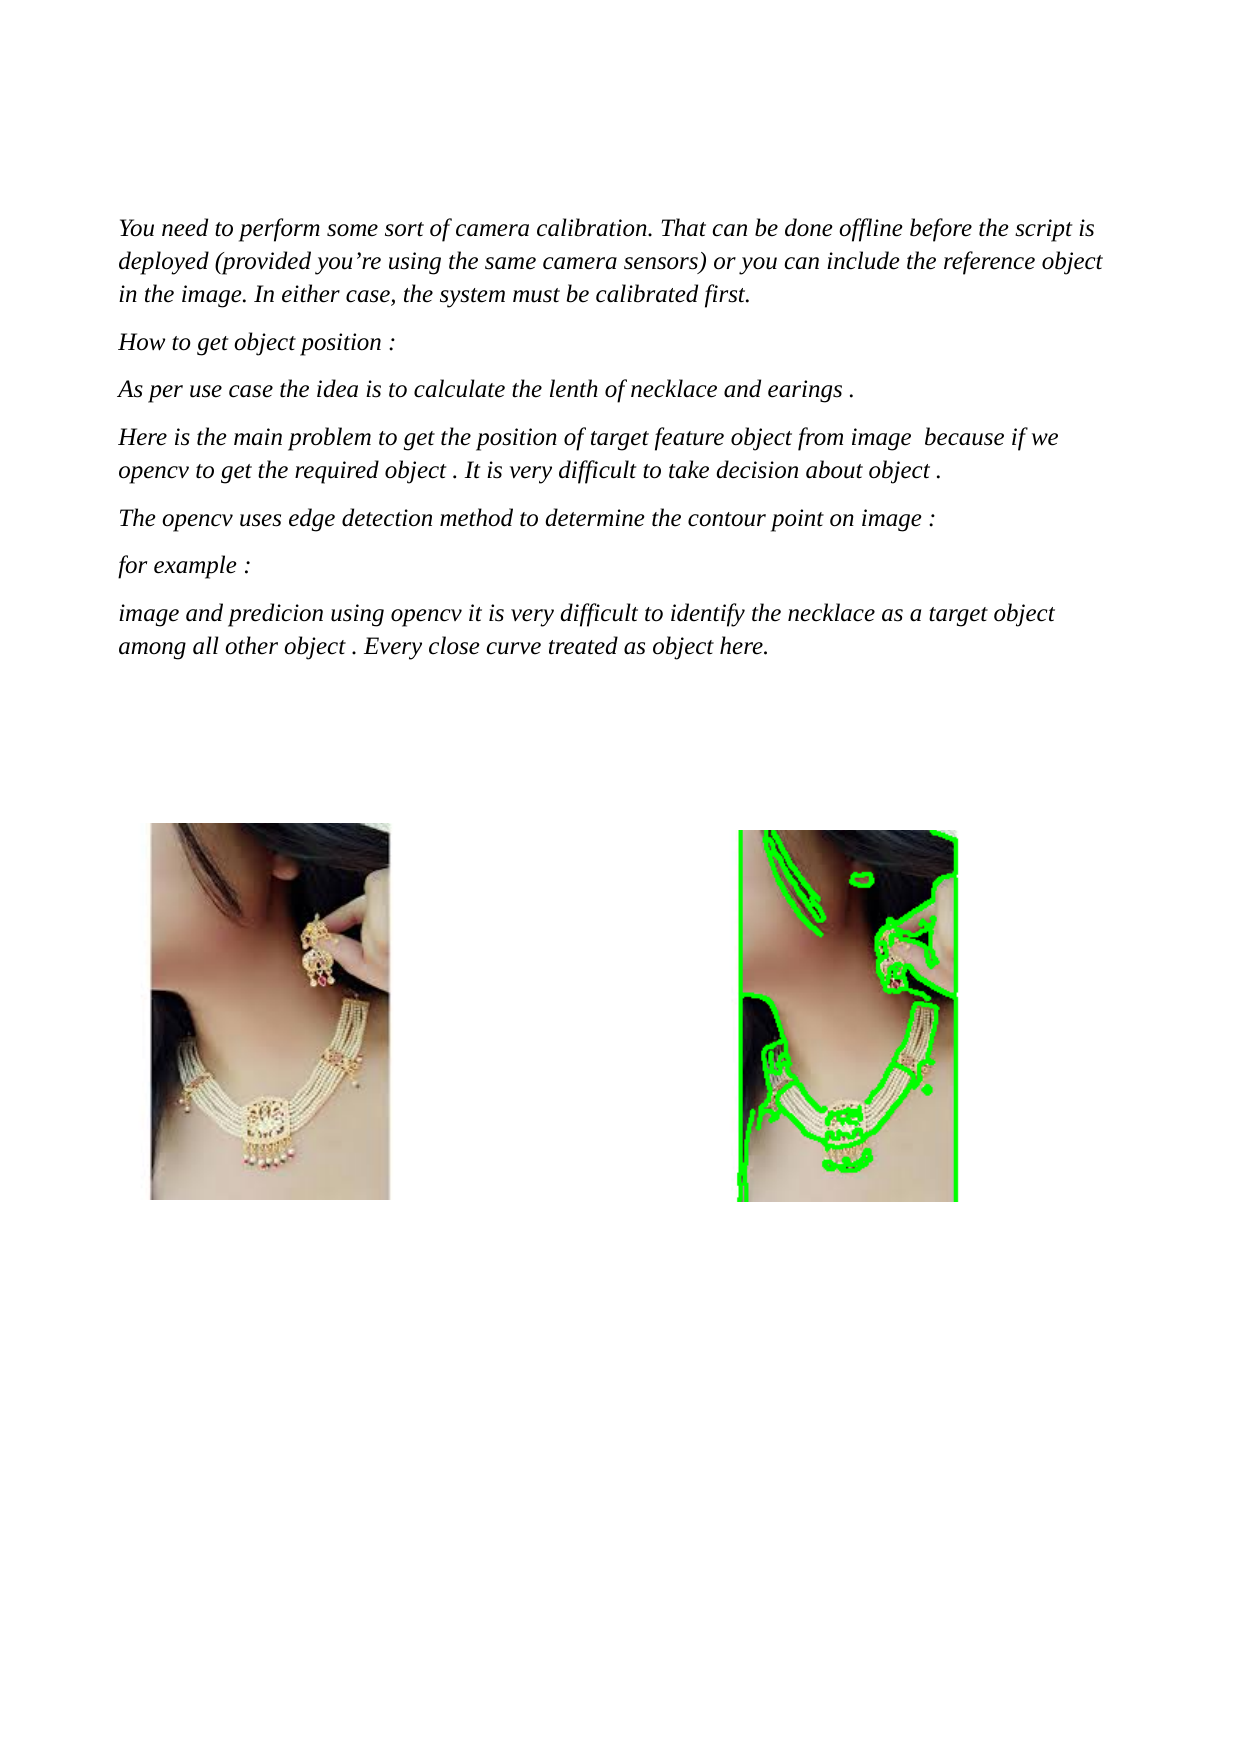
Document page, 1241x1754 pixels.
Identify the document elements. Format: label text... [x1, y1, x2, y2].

text You need to perform some sort of camera calibration. That can be done offline before the script is deployed (provided you’re using the same camera sensors) or you can include the reference object in the image. In either case, the system must be calibrated first. [118, 213, 1122, 308]
text for example : [118, 550, 1122, 579]
text Here is the main problem to get the position of target feature object from image because if we opencv to get the required object . It is very difficult to take decision about object . [118, 422, 1122, 484]
text image and predicion using opencv it is very difficult to identify the necklace as a target object among all other object . Every close curve treated as object here. [118, 598, 1122, 660]
text The opencv uses edge detection method to determine the contour point on image : [118, 503, 1122, 532]
text As per use case the idea is to calculate the lenth of necklace and earings . [118, 374, 1122, 403]
picture [709, 830, 988, 1202]
text How to get object position : [118, 327, 1122, 356]
picture [116, 823, 424, 1200]
